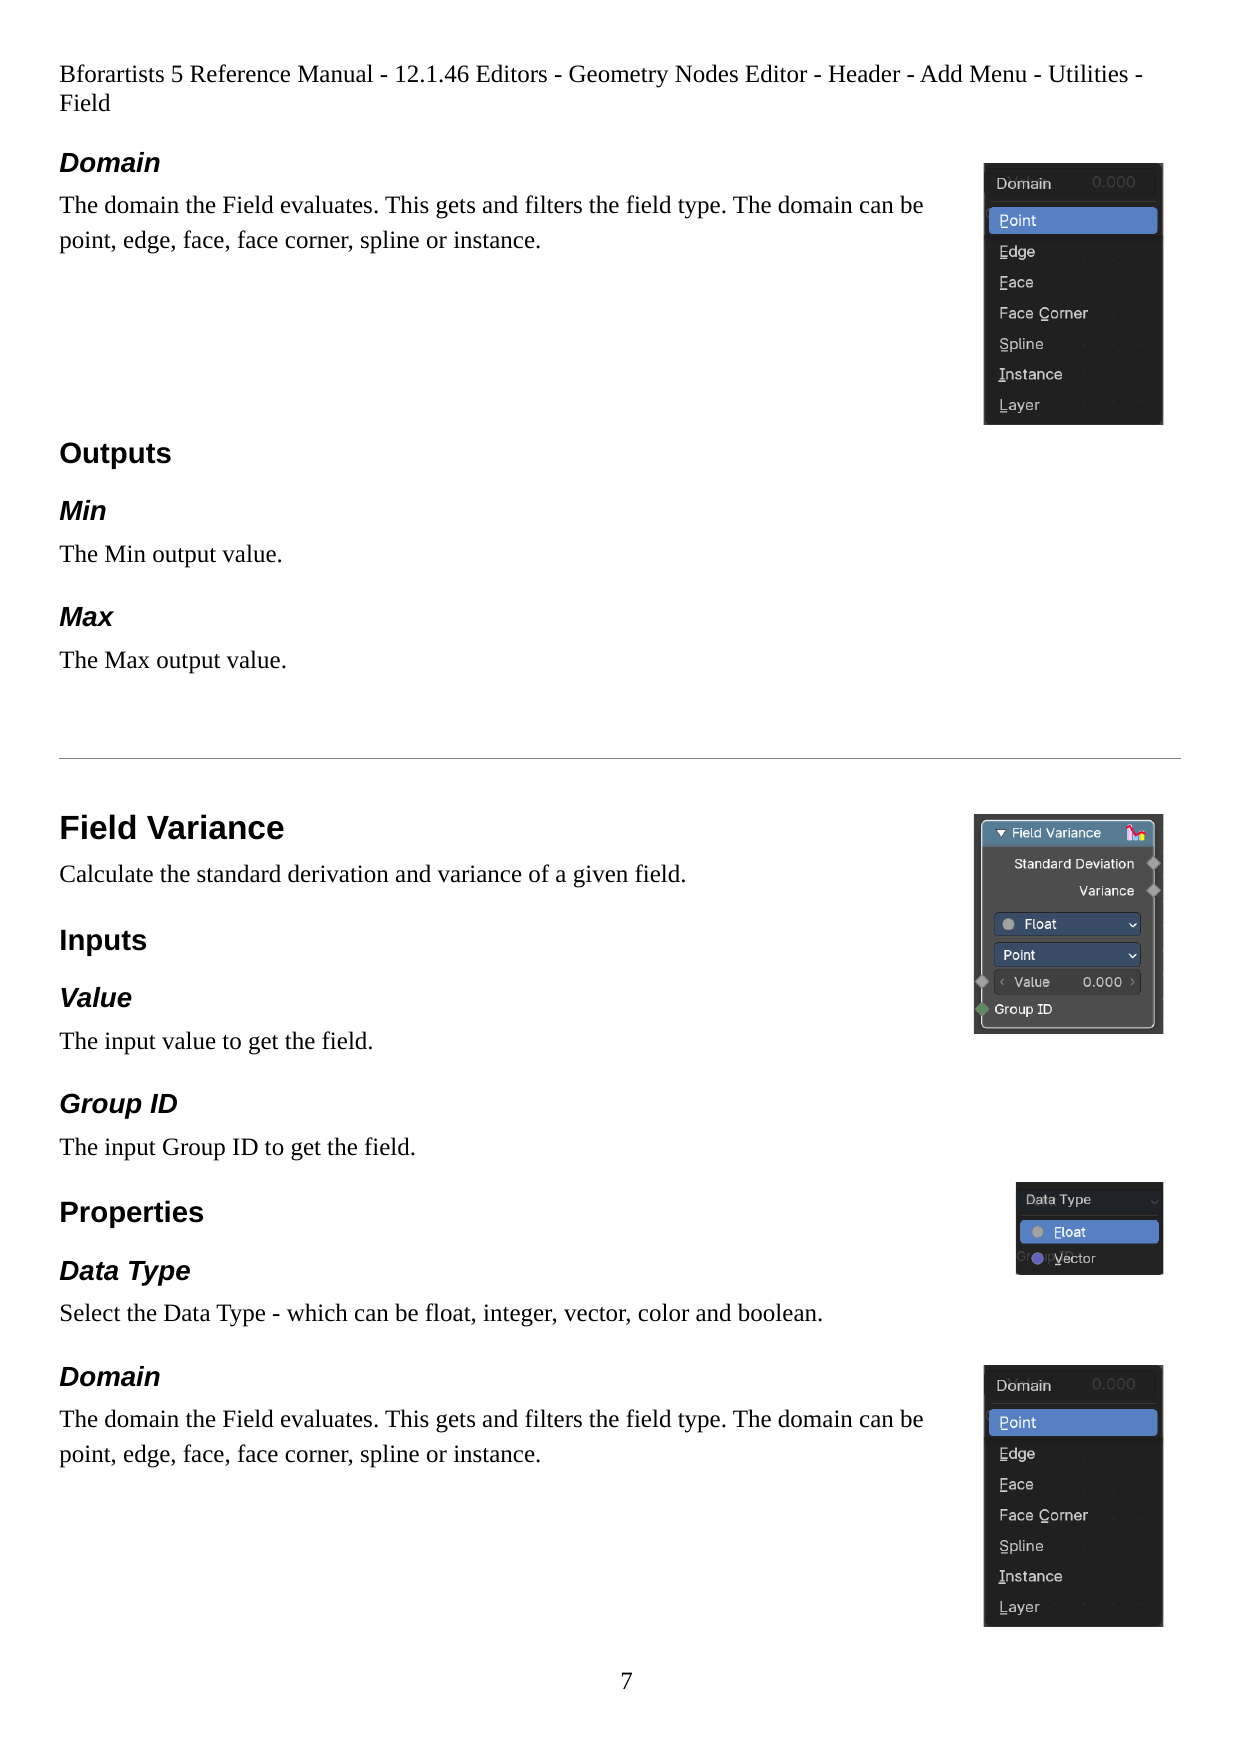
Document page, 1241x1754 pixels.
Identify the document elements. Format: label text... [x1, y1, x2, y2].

text The input value to get the field. [59, 1026, 1181, 1054]
subtitle Properties [59, 1195, 1015, 1229]
subtitle Domain [59, 1360, 1181, 1392]
subtitle Min [59, 494, 1181, 526]
subtitle Domain [59, 146, 1181, 178]
text The input Group ID to get the field. [59, 1132, 1181, 1161]
subtitle [1164, 923, 1181, 956]
subtitle Value [59, 981, 973, 1013]
subtitle [1164, 1195, 1181, 1229]
subtitle [1164, 981, 1181, 1013]
subtitle Data Type [59, 1254, 1181, 1286]
subtitle Field Variance [59, 808, 1181, 847]
picture [983, 1365, 1164, 1627]
subtitle Max [59, 600, 1181, 632]
text The domain the Field evaluates. This gets and filters the field type. The domain can be point, edge, face, face corner, spline or instance. [59, 190, 983, 254]
picture [973, 814, 1164, 1034]
text The Min output value. [59, 539, 1181, 568]
subtitle Inputs [59, 923, 973, 956]
picture [983, 163, 1164, 425]
subtitle Group ID [59, 1087, 1181, 1119]
text Calculate the standard derivation and variance of a given field. [59, 859, 973, 888]
picture [1015, 1182, 1164, 1275]
text The Max output value. [59, 645, 1181, 673]
text Select the Data Type - which can be float, integer, vector, color and boolean. [59, 1298, 1181, 1327]
subtitle Outputs [59, 436, 1181, 469]
text The domain the Field evaluates. This gets and filters the field type. The domain can be point, edge, face, face corner, spline or instance. [59, 1404, 983, 1468]
